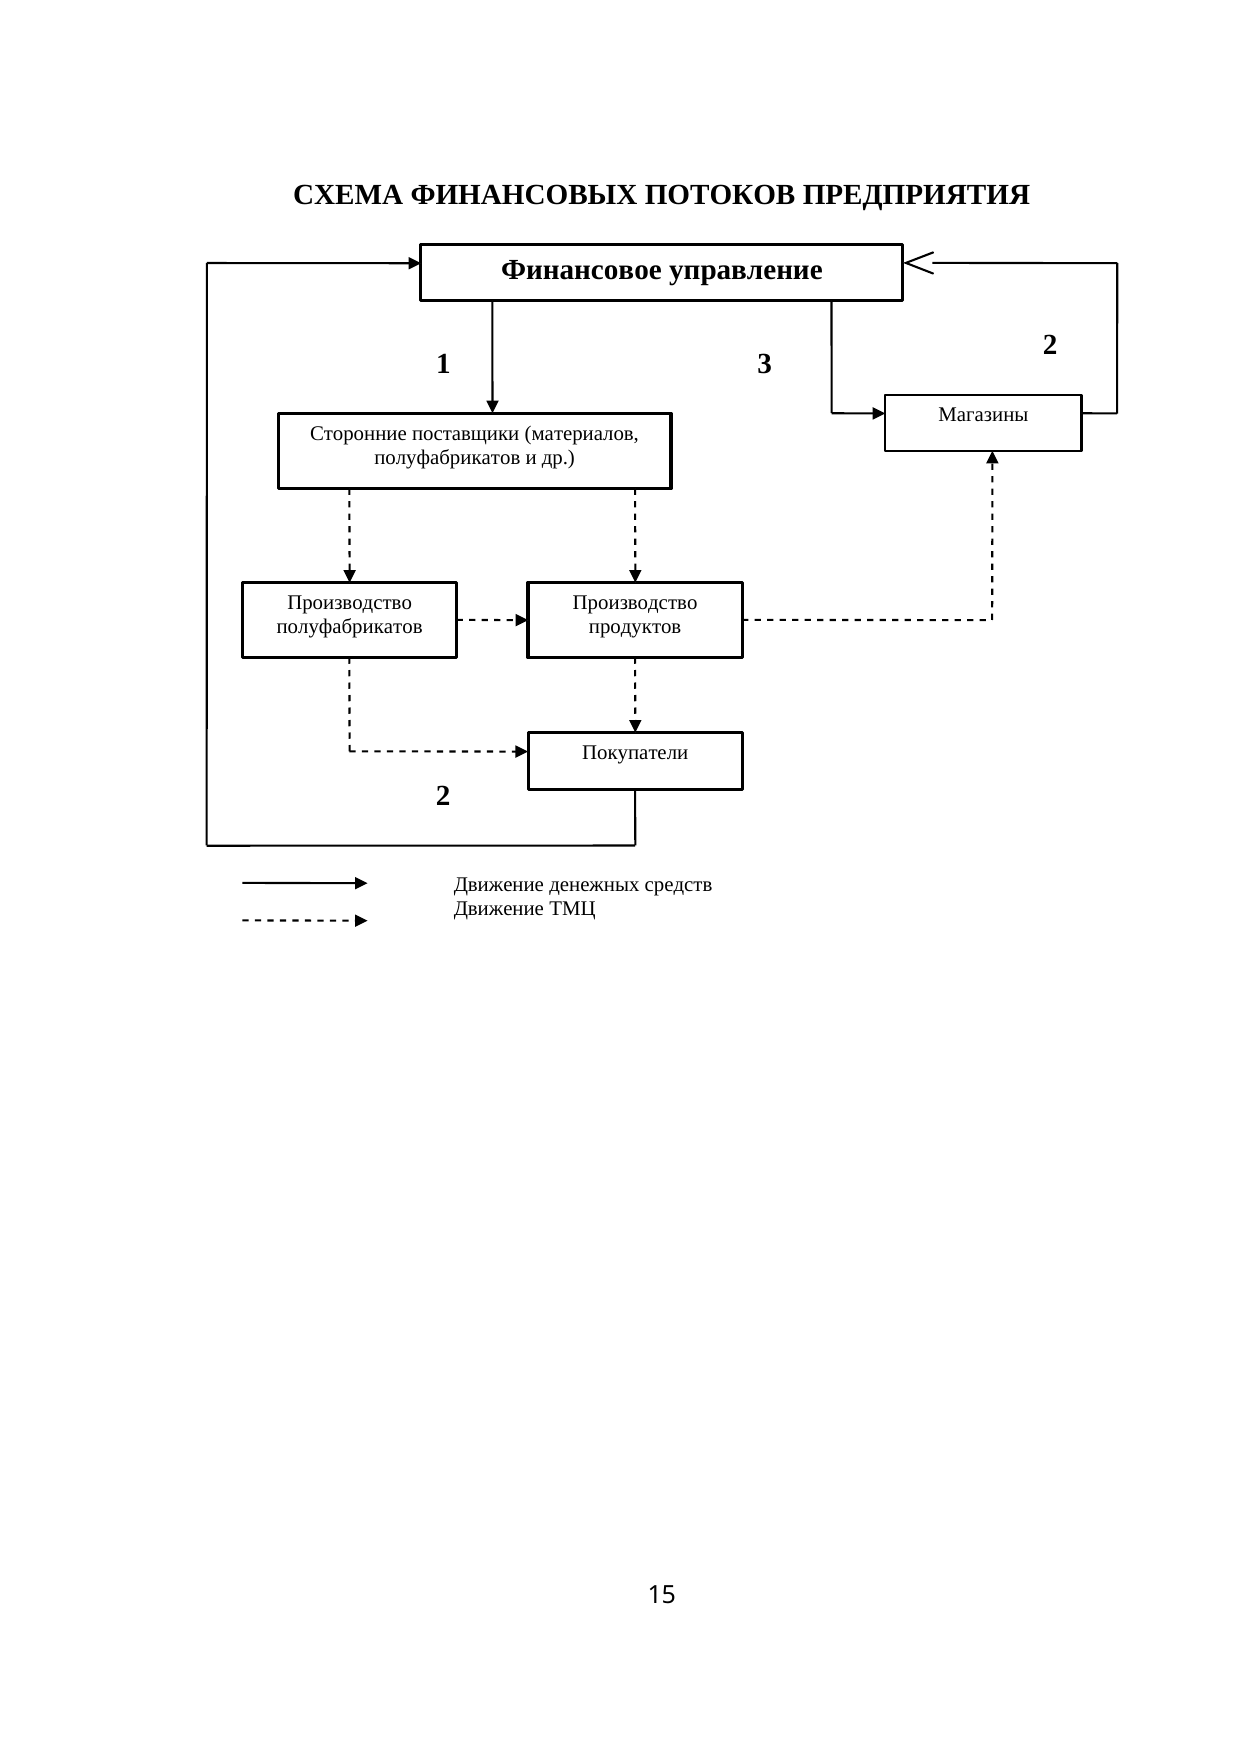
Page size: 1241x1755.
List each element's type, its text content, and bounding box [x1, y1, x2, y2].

text СХЕМА ФИНАНСОВЫХ ПОТОКОВ ПРЕДПРИЯТИЯ [207, 177, 1116, 211]
